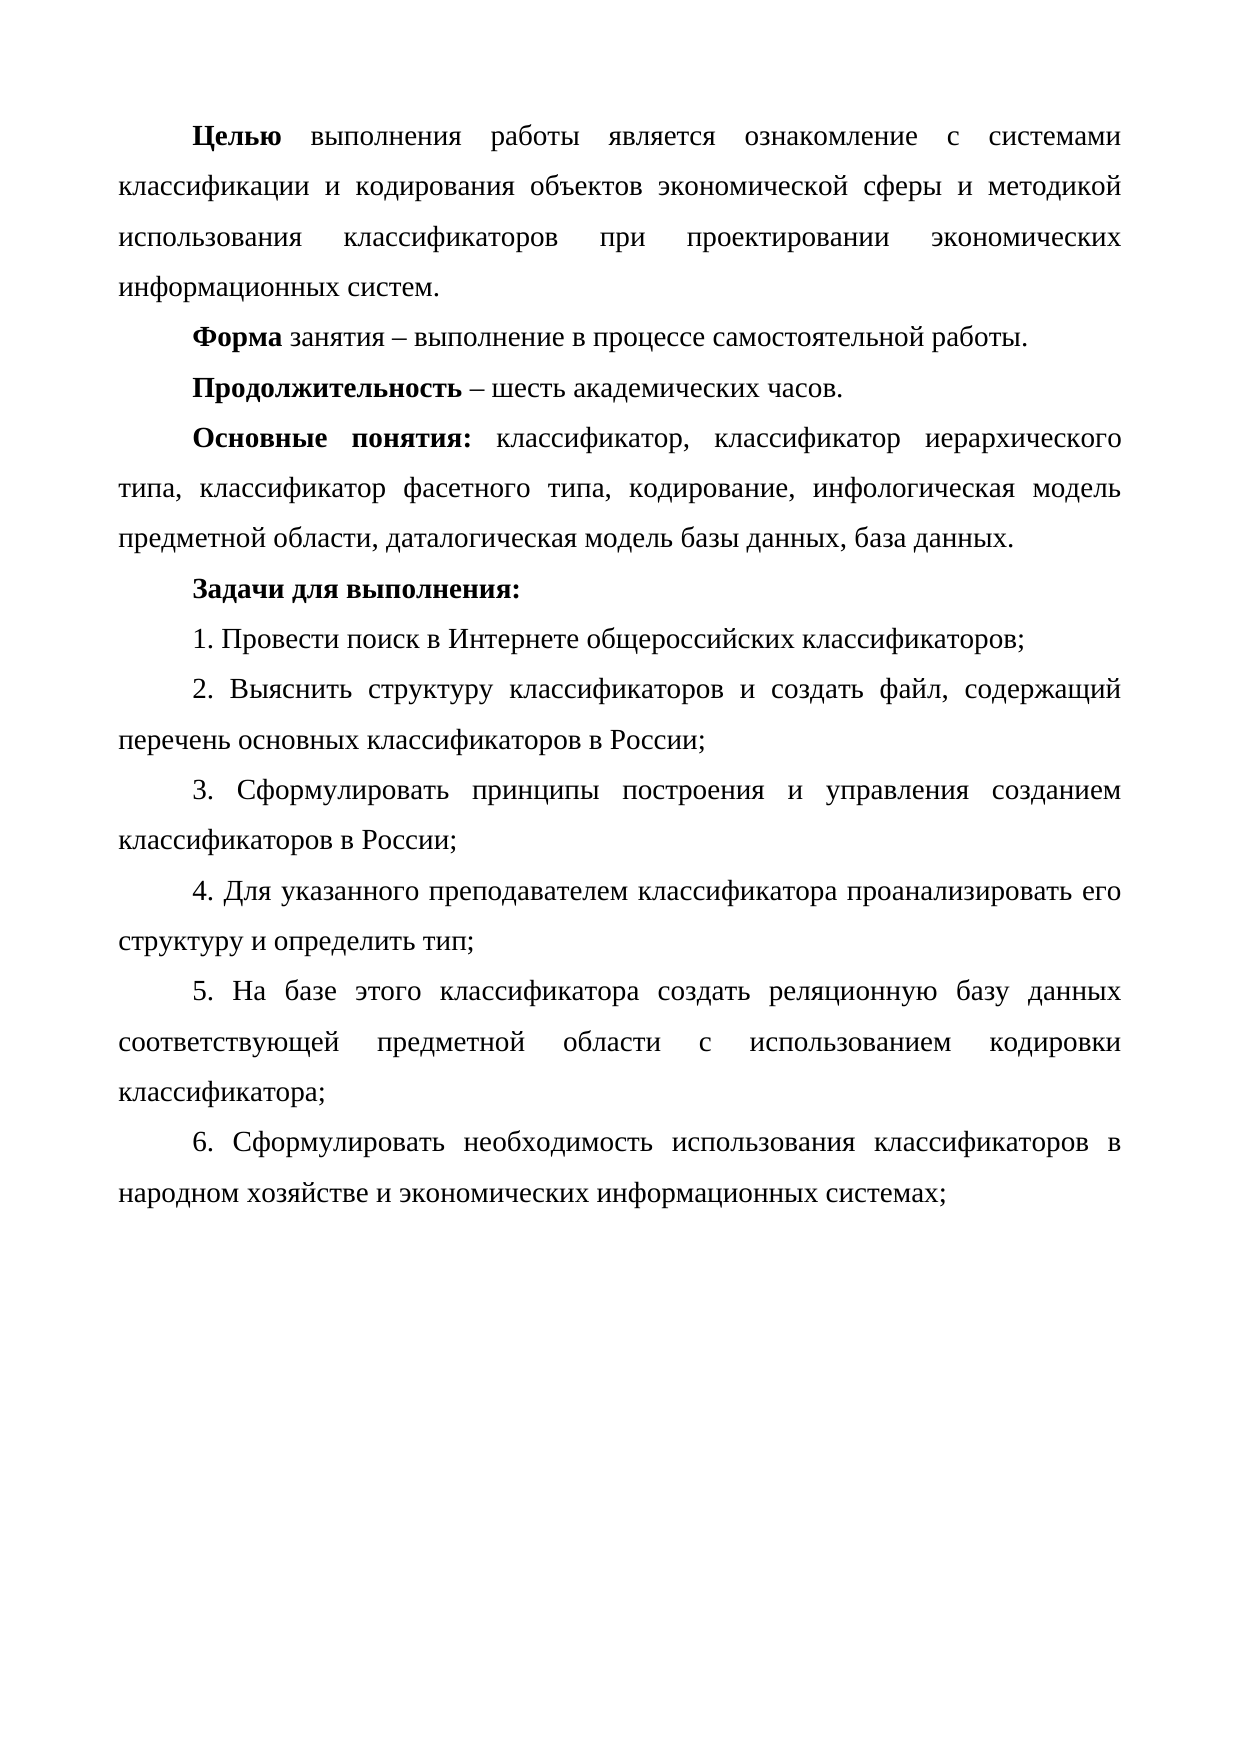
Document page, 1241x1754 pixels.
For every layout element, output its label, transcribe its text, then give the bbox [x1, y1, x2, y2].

text Задачи для выполнения: [118, 571, 1122, 604]
text 1. Провести поиск в Интернете общероссийских классификаторов; [118, 621, 1122, 655]
text Целью выполнения работы является ознакомление с системами классификации и кодирования объектов экономической сферы и методикой использования классификаторов при проектировании экономических информационных систем. [118, 118, 1122, 303]
text 4. Для указанного преподавателем классификатора проанализировать его структуру и определить тип; [118, 873, 1122, 957]
text Форма занятия – выполнение в процессе самостоятельной работы. [118, 319, 1122, 353]
text 5. На базе этого классификатора создать реляционную базу данных соответствующей предметной области с использованием кодировки классификатора; [118, 973, 1122, 1108]
text 2. Выяснить структуру классификаторов и создать файл, содержащий перечень основных классификаторов в России; [118, 672, 1122, 755]
text 3. Сформулировать принципы построения и управления созданием классификаторов в России; [118, 772, 1122, 856]
text 6. Сформулировать необходимость использования классификаторов в народном хозяйстве и экономических информационных системах; [118, 1124, 1122, 1208]
text Продолжительность – шесть академических часов. [118, 370, 1122, 403]
text Основные понятия: классификатор, классификатор иерархического типа, классификатор фасетного типа, кодирование, инфологическая модель предметной области, даталогическая модель базы данных, база данных. [118, 420, 1122, 554]
